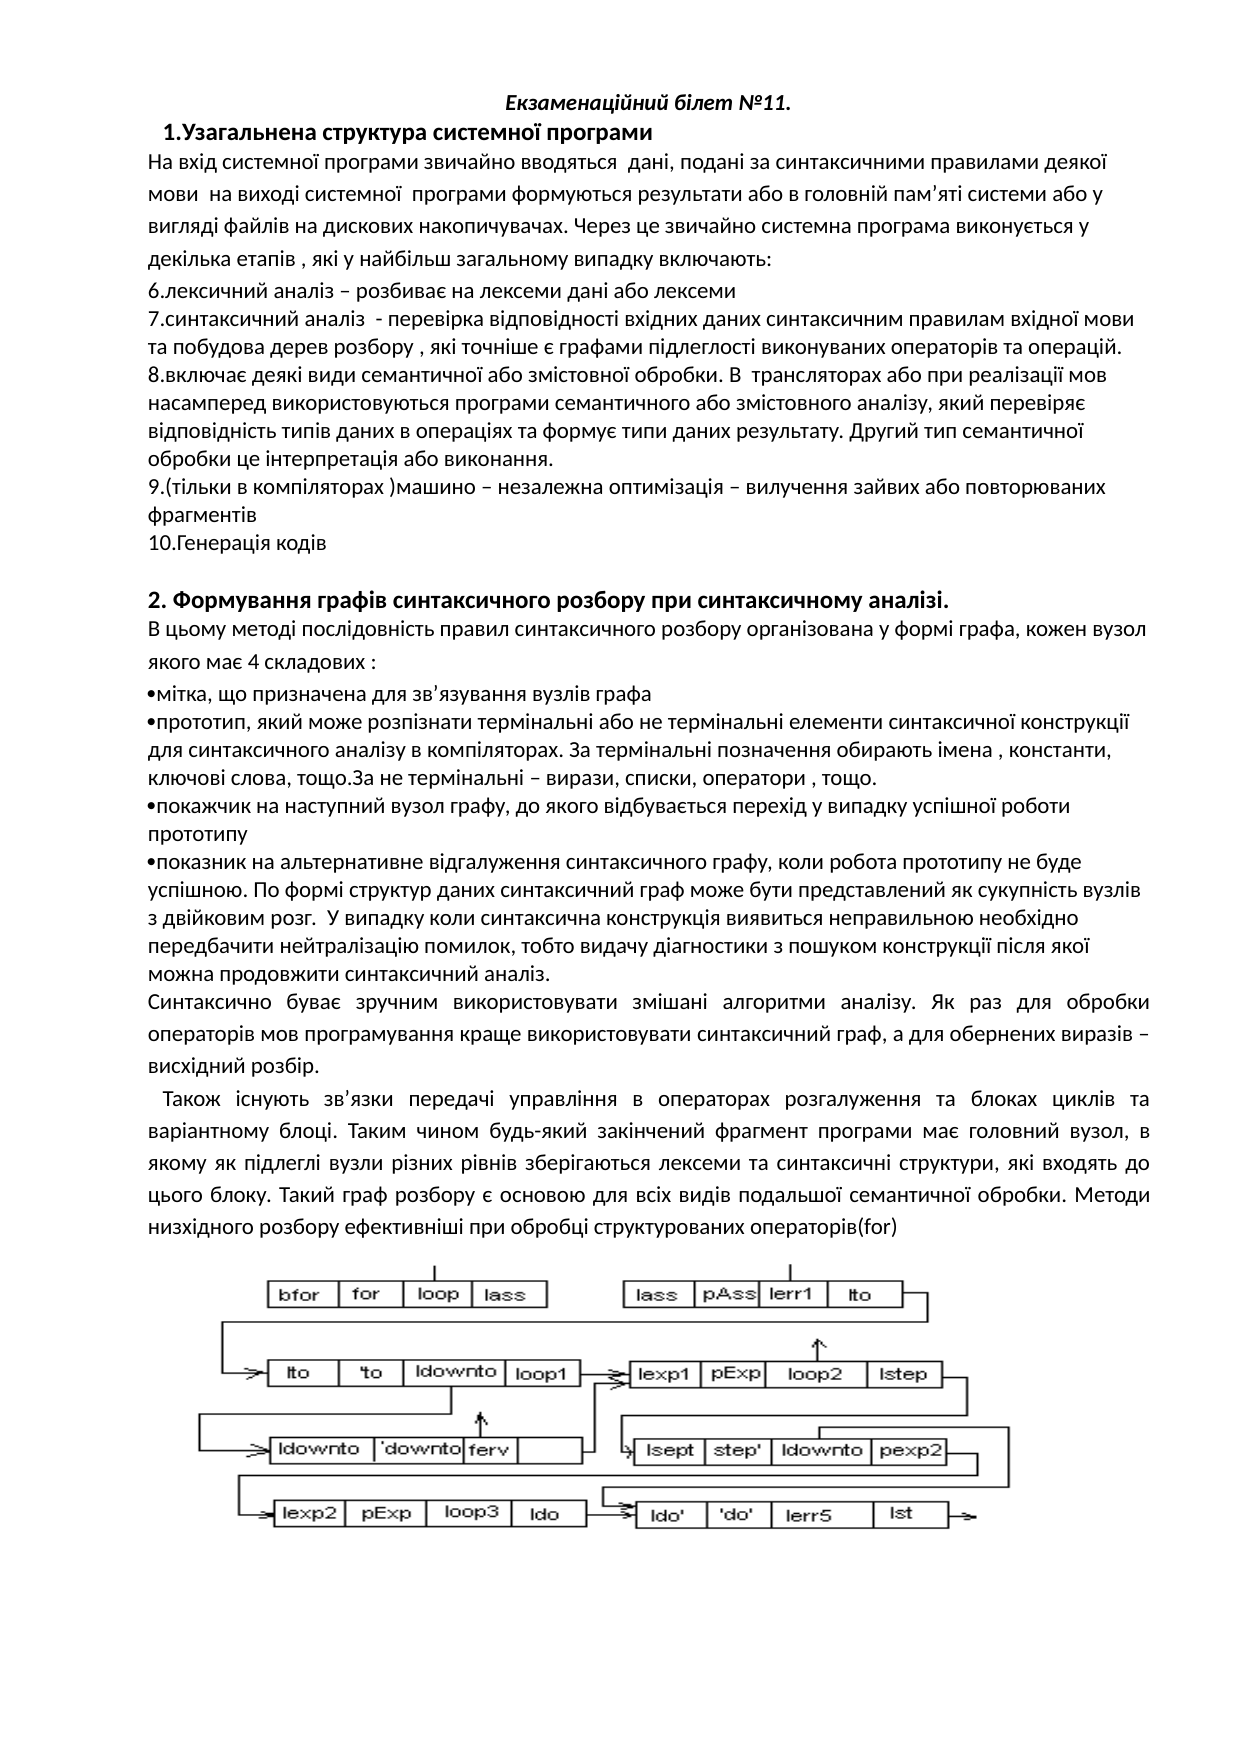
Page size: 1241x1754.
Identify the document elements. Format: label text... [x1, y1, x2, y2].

text 2. Формування графів синтаксичного розбору при синтаксичному аналізі. [148, 584, 1152, 614]
list синтаксичний аналіз - перевірка відповідності вхідних даних синтаксичним правилам вхідної мови та побудова дерев розбору , які точніше є графами підлеглості виконуваних операторів та операцій. [148, 304, 1152, 360]
list (тільки в компіляторах )машино – незалежна оптимізація – вилучення зайвих або повторюваних фрагментів [148, 472, 1152, 528]
list включає деякі види семантичної або змістовної обробки. В трансляторах або при реалізації мов насамперед використовуються програми семантичного або змістовного аналізу, який перевіряє відповідність типів даних в операціях та формує типи даних результату. Другий тип семантичної обробки це інтерпретація або виконання. [148, 360, 1152, 472]
text В цьому методі послідовність правил синтаксичного розбору організована у формі графа, кожен вузол якого має 4 складових : [148, 614, 1152, 675]
list Генерація кодів [148, 528, 1152, 556]
text 1.Узагальнена структура системної програми [162, 117, 1152, 147]
text Синтаксично буває зручним використовувати змішані алгоритми аналізу. Як раз для обробки операторів мов програмування краще використовувати синтаксичний граф, а для обернених виразів – висхідний розбір. [148, 987, 1152, 1079]
text Також існують зв’язки передачі управління в операторах розгалуження та блоках циклів та варіантному блоці. Таким чином будь-який закінчений фрагмент програми має головний вузол, в якому як підлеглі вузли різних рівнів зберігаються лексеми та синтаксичні структури, які входять до цього блоку. Такий граф розбору є основою для всіх видів подальшої семантичної обробки. Методи низхідного розбору ефективніші при обробці структурованих операторів(for) [148, 1084, 1152, 1241]
list лексичний аналіз – розбиває на лексеми дані або лексеми [148, 276, 1152, 304]
list покажчик на наступний вузол графу, до якого відбувається перехід у випадку успішної роботи прототипу [148, 791, 1152, 847]
list прототип, який може розпізнати термінальні або не термінальні елементи синтаксичної конструкції для синтаксичного аналізу в компіляторах. За термінальні позначення обирають імена , константи, ключові слова, тощо.За не термінальні – вирази, списки, оператори , тощо. [148, 707, 1152, 791]
list мітка, що призначена для зв’язування вузлів графа [148, 679, 1152, 707]
text На вхід системної програми звичайно вводяться дані, подані за синтаксичними правилами деякої мови на виході системної програми формуються результати або в головній пам’яті системи або у вигляді файлів на дискових накопичувачах. Через це звичайно системна програма виконується у декілька етапів , які у найбільш загальному випадку включають: [148, 147, 1152, 272]
text Екзаменаційний білет №11. [148, 88, 1152, 117]
list показник на альтернативне відгалуження синтаксичного графу, коли робота прототипу не буде успішною. По формі структур даних синтаксичний граф може бути представлений як сукупність вузлів з двійковим розг. У випадку коли синтаксична конструкція виявиться неправильною необхідно передбачити нейтралізацію помилок, тобто видачу діагностики з пошуком конструкції після якої можна продовжити синтаксичний аналіз. [148, 847, 1152, 987]
